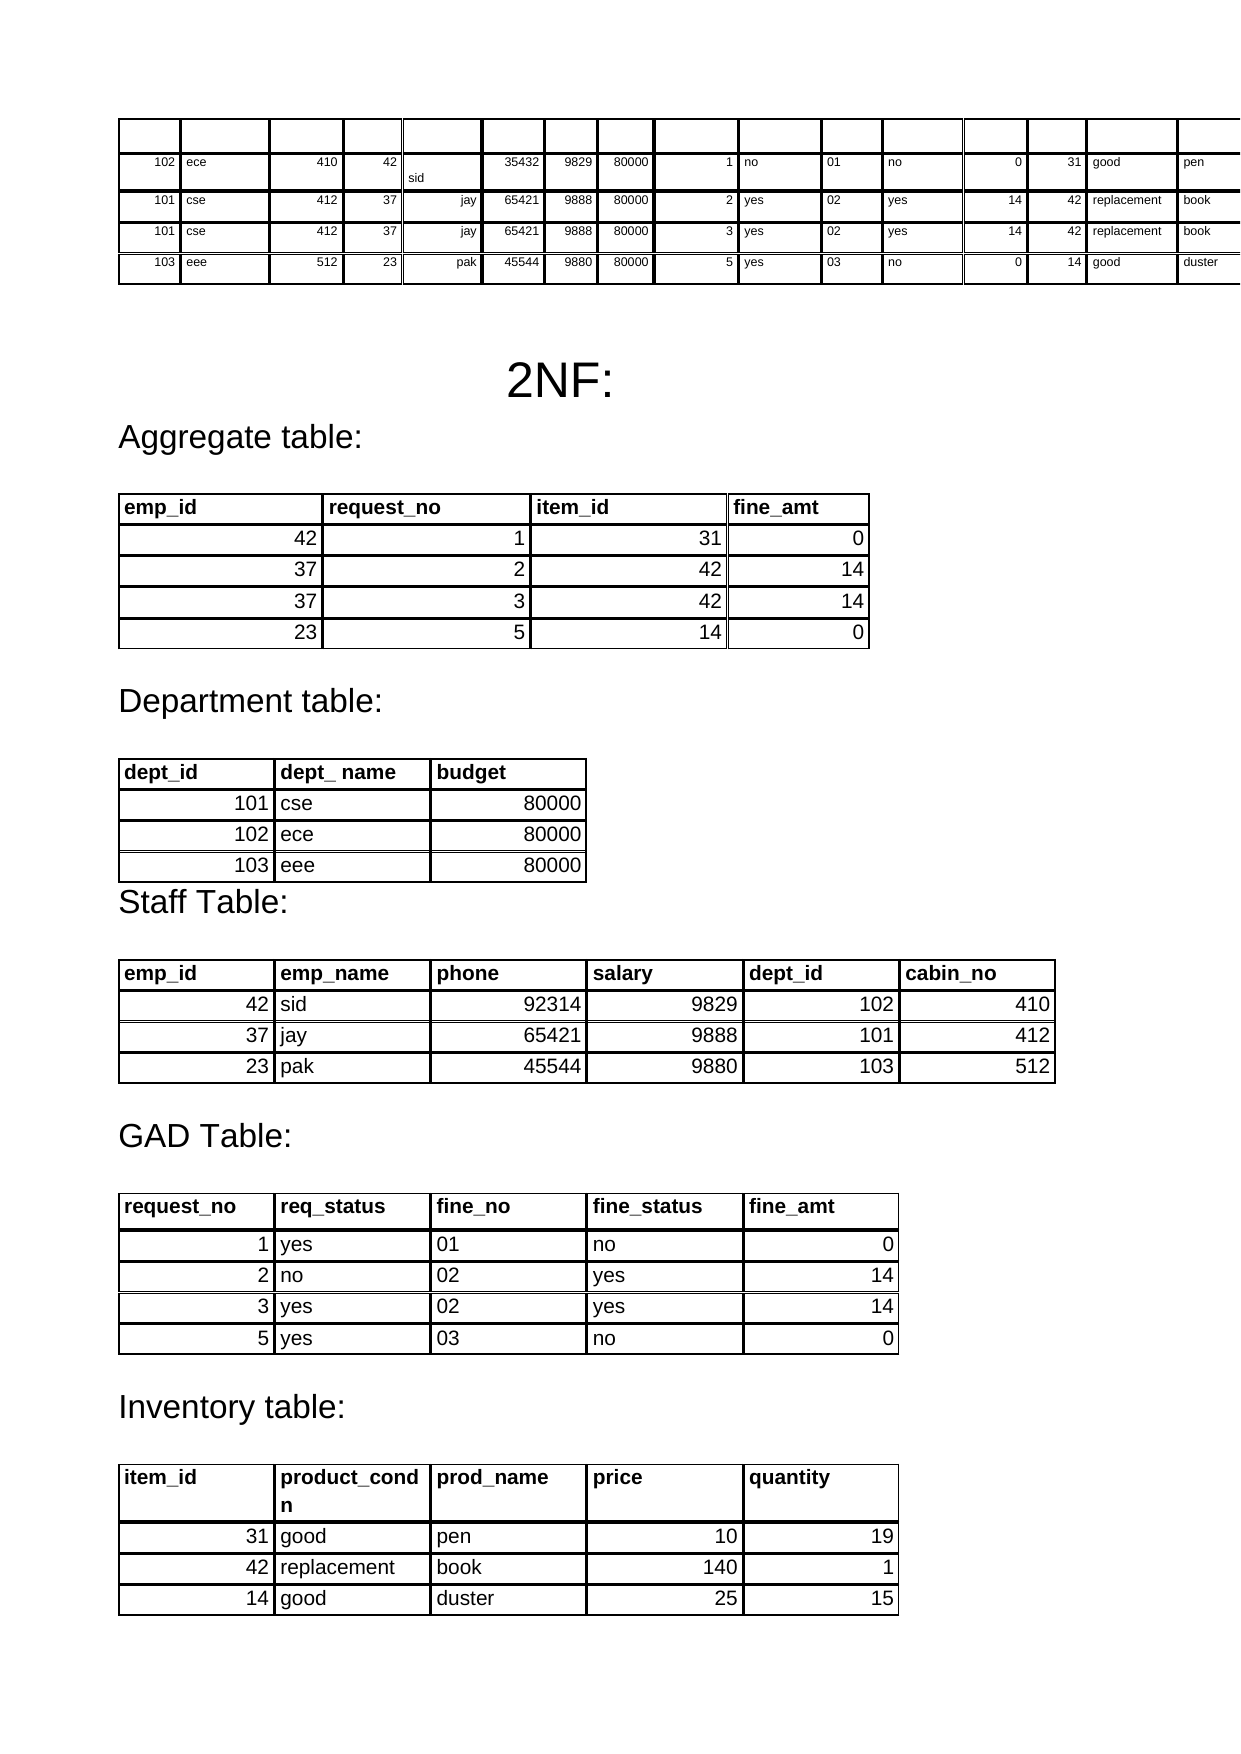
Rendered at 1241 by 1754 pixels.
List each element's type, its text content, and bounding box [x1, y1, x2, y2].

table_cell 5 [324, 620, 529, 648]
table_header dept_ name [276, 760, 429, 788]
table_header fine_status [588, 1194, 742, 1228]
table_cell 65421 [484, 224, 543, 252]
table_cell 1 [324, 526, 529, 554]
table_cell [1179, 120, 1240, 152]
table_cell 412 [271, 193, 342, 221]
table_cell 410 [271, 155, 342, 189]
table_cell [345, 120, 401, 152]
table_cell 101 [745, 1023, 898, 1051]
table_cell 412 [901, 1023, 1054, 1051]
table_cell replacement [1088, 224, 1176, 252]
table_cell good [276, 1524, 429, 1552]
table_cell yes [276, 1232, 429, 1260]
table_cell 31 [120, 1524, 273, 1552]
table_cell good [1088, 255, 1176, 283]
table_cell 03 [432, 1325, 585, 1353]
table_cell 37 [345, 193, 401, 221]
table_cell 5 [656, 255, 737, 283]
table_header item_id [120, 1465, 273, 1520]
table_cell 3 [656, 224, 737, 252]
table_cell 0 [729, 526, 868, 554]
table_cell 101 [120, 193, 179, 221]
table_cell 102 [120, 822, 273, 850]
table_cell 140 [588, 1555, 742, 1583]
table_cell pen [1179, 155, 1240, 189]
table_cell no [884, 155, 962, 189]
table_cell 14 [532, 620, 726, 648]
table_cell 9880 [588, 1054, 742, 1082]
table_cell 65421 [432, 1023, 585, 1051]
table_cell yes [740, 255, 820, 283]
table_cell 23 [120, 1054, 273, 1082]
text Department table: [118, 682, 1122, 720]
table_cell 14 [745, 1294, 898, 1322]
table_cell 14 [745, 1263, 898, 1291]
text Staff Table: [118, 883, 1122, 921]
table_header request_no [120, 1194, 273, 1228]
table_cell book [1179, 193, 1240, 221]
table_cell jay [276, 1023, 429, 1051]
table_cell no [740, 155, 820, 189]
table_cell 9829 [546, 155, 596, 189]
table_cell replacement [1088, 193, 1176, 221]
table_cell 42 [532, 588, 726, 617]
table_cell 80000 [599, 255, 652, 283]
table_cell 15 [745, 1586, 898, 1614]
table_cell pak [404, 255, 480, 283]
text Inventory table: [118, 1387, 1122, 1426]
table_cell 02 [432, 1263, 585, 1291]
table_cell 103 [745, 1054, 898, 1082]
table_cell yes [884, 193, 962, 221]
table_cell 0 [745, 1232, 898, 1260]
table_cell duster [432, 1586, 585, 1614]
table_cell 412 [271, 224, 342, 252]
table_cell [884, 120, 962, 152]
table_cell yes [276, 1325, 429, 1353]
table_cell book [1179, 224, 1240, 252]
table_cell yes [276, 1294, 429, 1322]
table_cell jay [404, 224, 480, 252]
table_cell 80000 [599, 193, 652, 221]
table_header product_condn [276, 1465, 429, 1520]
table_cell 102 [745, 992, 898, 1020]
table_cell 02 [823, 193, 881, 221]
table_header emp_id [120, 961, 273, 989]
table_cell 42 [120, 1555, 273, 1583]
table_cell 01 [432, 1232, 585, 1260]
table_cell 35432 [484, 155, 543, 189]
table_cell 0 [729, 620, 868, 648]
table_cell no [588, 1232, 742, 1260]
table_cell eee [276, 853, 429, 881]
table_cell [1088, 120, 1176, 152]
table_cell 0 [745, 1325, 898, 1353]
table_cell cse [276, 791, 429, 819]
table_cell 2 [656, 193, 737, 221]
table_cell 101 [120, 224, 179, 252]
table_cell 42 [120, 992, 273, 1020]
table_cell 0 [965, 255, 1026, 283]
table_cell good [276, 1586, 429, 1614]
table_cell [271, 120, 342, 152]
table_cell 3 [120, 1294, 273, 1322]
table_cell 3 [324, 588, 529, 617]
table_cell 65421 [484, 193, 543, 221]
table_cell 31 [532, 526, 726, 554]
table_cell 410 [901, 992, 1054, 1020]
table_cell 25 [588, 1586, 742, 1614]
table_cell 1 [120, 1232, 273, 1260]
table_cell 45544 [484, 255, 543, 283]
table_cell 03 [823, 255, 881, 283]
table_cell cse [182, 193, 268, 221]
table_cell 14 [965, 193, 1026, 221]
text Aggregate table: [118, 417, 1122, 455]
table_cell cse [182, 224, 268, 252]
table_header req_status [276, 1194, 429, 1228]
table_cell 37 [120, 588, 321, 617]
table_header price [588, 1465, 742, 1520]
table_cell 14 [729, 557, 868, 585]
table_cell 02 [432, 1294, 585, 1322]
table_header salary [588, 961, 742, 989]
table_header dept_id [745, 961, 898, 989]
table_header quantity [745, 1465, 898, 1520]
table_cell 1 [745, 1555, 898, 1583]
table_cell 42 [120, 526, 321, 554]
table_cell yes [588, 1263, 742, 1291]
table_cell 14 [729, 588, 868, 617]
table_cell 9888 [546, 193, 596, 221]
table_cell yes [588, 1294, 742, 1322]
table_cell yes [740, 224, 820, 252]
table_cell [965, 120, 1026, 152]
table_cell 102 [120, 155, 179, 189]
table_cell 23 [120, 620, 321, 648]
table_cell 37 [345, 224, 401, 252]
table_cell 19 [745, 1524, 898, 1552]
table_cell 23 [345, 255, 401, 283]
table_header emp_id [120, 495, 321, 523]
table_cell 31 [1029, 155, 1085, 189]
table_cell 02 [823, 224, 881, 252]
text 2NF: [118, 351, 1122, 408]
table_cell yes [740, 193, 820, 221]
table_cell [740, 120, 820, 152]
table_cell 92314 [432, 992, 585, 1020]
table_cell [656, 120, 737, 152]
table_cell yes [884, 224, 962, 252]
table_cell 42 [345, 155, 401, 189]
table_cell jay [404, 193, 480, 221]
table_cell 5 [120, 1325, 273, 1353]
table_cell 80000 [599, 155, 652, 189]
table_cell 9829 [588, 992, 742, 1020]
table_cell eee [182, 255, 268, 283]
table_cell replacement [276, 1555, 429, 1583]
table_cell 80000 [432, 822, 585, 850]
table_header cabin_no [901, 961, 1054, 989]
table_cell [1029, 120, 1085, 152]
table_cell 42 [532, 557, 726, 585]
table_cell 45544 [432, 1054, 585, 1082]
table_cell book [432, 1555, 585, 1583]
table_cell [546, 120, 596, 152]
table_header fine_no [432, 1194, 585, 1228]
table_cell 0 [965, 155, 1026, 189]
table_cell 80000 [599, 224, 652, 252]
table_cell 2 [324, 557, 529, 585]
table_cell 14 [1029, 255, 1085, 283]
table_cell [182, 120, 268, 152]
table_cell 512 [901, 1054, 1054, 1082]
table_cell 14 [965, 224, 1026, 252]
table_cell pen [432, 1524, 585, 1552]
table_header prod_name [432, 1465, 585, 1520]
table_cell 103 [120, 853, 273, 881]
table_cell [484, 120, 543, 152]
table_cell 1 [656, 155, 737, 189]
table_cell pak [276, 1054, 429, 1082]
table_cell sid [276, 992, 429, 1020]
table_header fine_amt [729, 495, 868, 523]
table_cell 103 [120, 255, 179, 283]
table_cell 9888 [588, 1023, 742, 1051]
table_cell good [1088, 155, 1176, 189]
table_cell no [276, 1263, 429, 1291]
table_cell 01 [823, 155, 881, 189]
table_header fine_amt [745, 1194, 898, 1228]
table_cell [404, 120, 480, 152]
table_cell 10 [588, 1524, 742, 1552]
table_cell 2 [120, 1263, 273, 1291]
table_cell 37 [120, 557, 321, 585]
table_cell 101 [120, 791, 273, 819]
table_cell [599, 120, 652, 152]
table_header phone [432, 961, 585, 989]
table_cell 9880 [546, 255, 596, 283]
table_cell no [884, 255, 962, 283]
table_header item_id [532, 495, 726, 523]
table_cell 42 [1029, 224, 1085, 252]
table_header budget [432, 760, 585, 788]
table_cell no [588, 1325, 742, 1353]
table_cell 80000 [432, 791, 585, 819]
table_header emp_name [276, 961, 429, 989]
table_cell 14 [120, 1586, 273, 1614]
table_cell sid [404, 155, 480, 189]
table_cell [823, 120, 881, 152]
table_cell [120, 120, 179, 152]
table_cell ece [276, 822, 429, 850]
table_cell 512 [271, 255, 342, 283]
table_header dept_id [120, 760, 273, 788]
table_cell duster [1179, 255, 1240, 283]
table_header request_no [324, 495, 529, 523]
text GAD Table: [118, 1116, 1122, 1154]
table_cell 9888 [546, 224, 596, 252]
table_cell 80000 [432, 853, 585, 881]
table_cell 42 [1029, 193, 1085, 221]
table_cell 37 [120, 1023, 273, 1051]
table_cell ece [182, 155, 268, 189]
